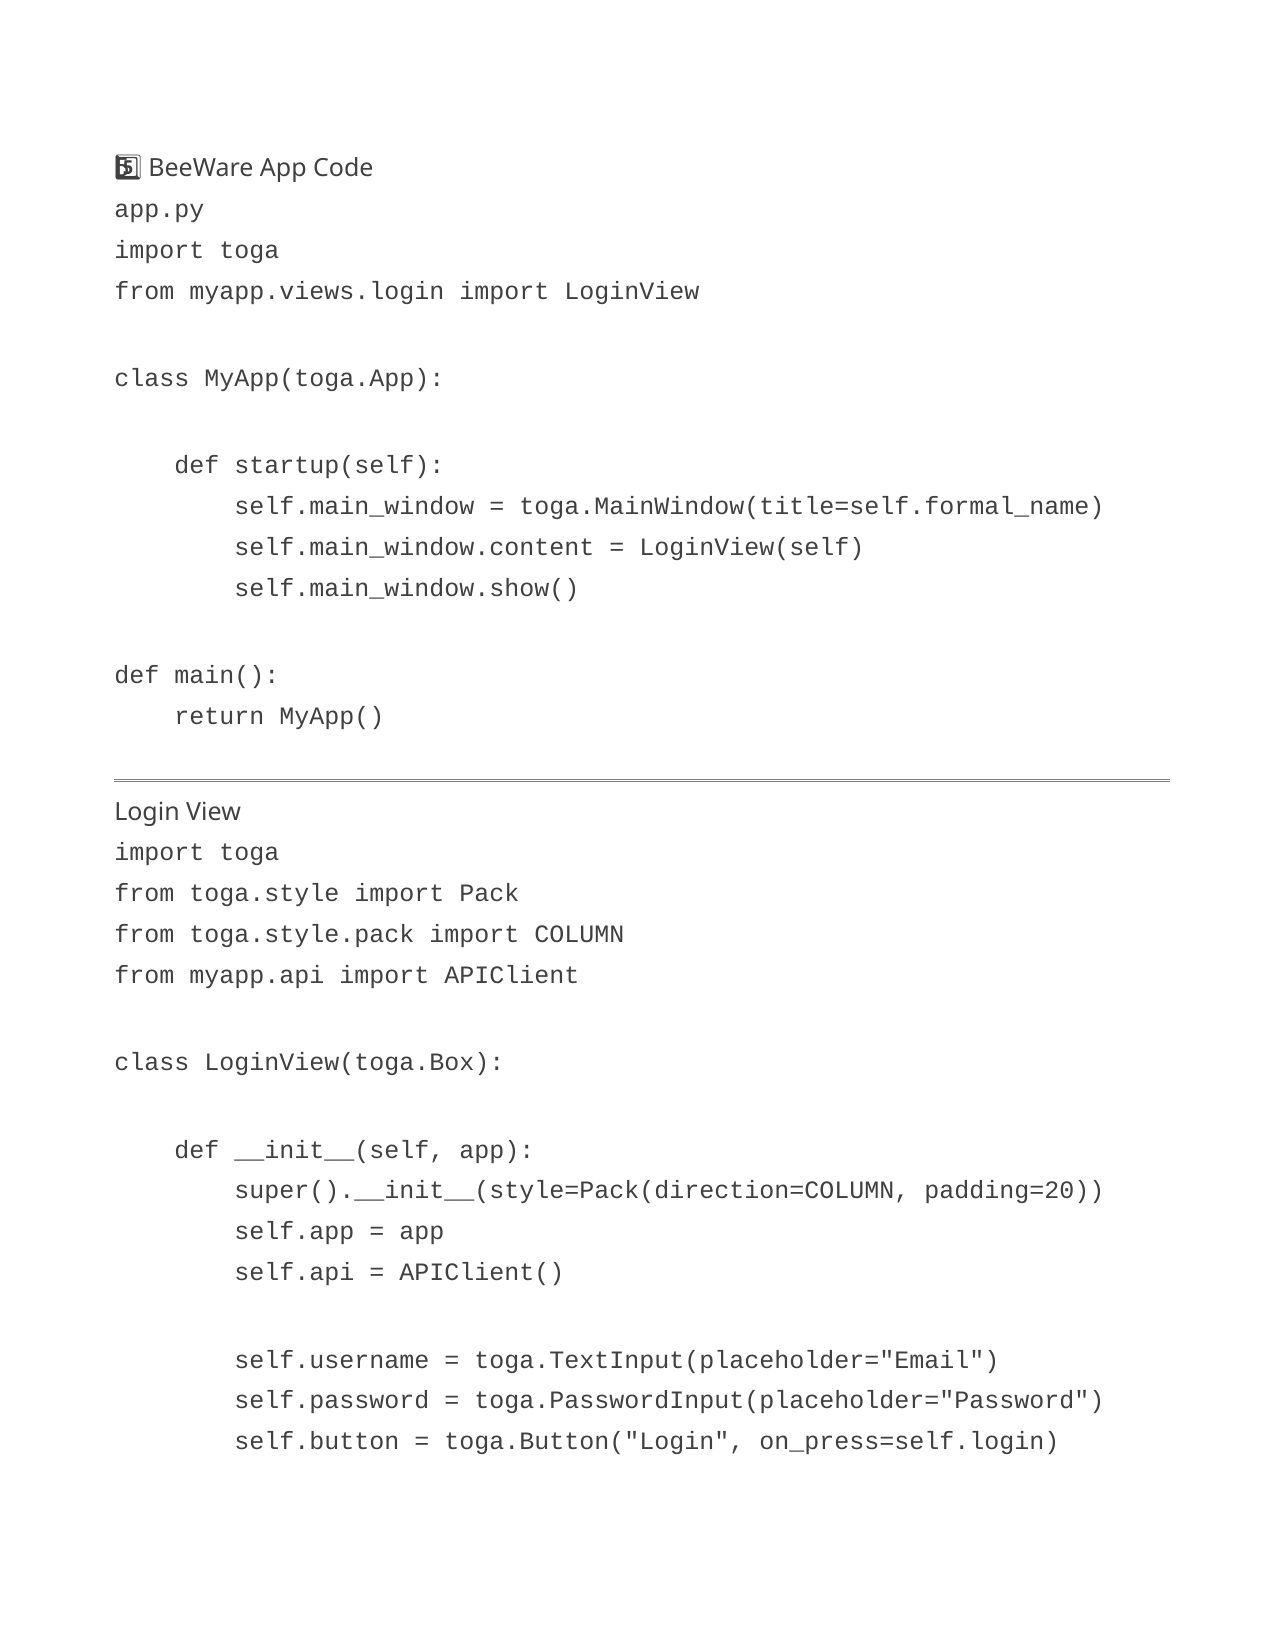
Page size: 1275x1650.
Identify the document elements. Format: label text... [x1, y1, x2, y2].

text from myapp.views.login import LoginView [114, 278, 1170, 307]
text def startup(self): [114, 453, 1170, 481]
text from toga.style.pack import COLUMN [114, 922, 1170, 950]
text class MyApp(toga.App): [114, 366, 1170, 394]
text self.password = toga.PasswordInput(placeholder="Password") [114, 1388, 1170, 1416]
text from myapp.api import APIClient [114, 962, 1170, 991]
text from toga.style import Pack [114, 881, 1170, 909]
text def __init__(self, app): [114, 1137, 1170, 1166]
text super().__init__(style=Pack(direction=COLUMN, padding=20)) [114, 1178, 1170, 1206]
text self.button = toga.Button("Login", on_press=self.login) [114, 1429, 1170, 1457]
text class LoginView(toga.Box): [114, 1050, 1170, 1078]
subtitle app.py [114, 197, 1170, 225]
subtitle Login View [114, 793, 1170, 827]
subtitle 5️⃣ BeeWare App Code [114, 150, 1170, 184]
text self.username = toga.TextInput(placeholder="Email") [114, 1347, 1170, 1376]
text import toga [114, 840, 1170, 868]
text import toga [114, 237, 1170, 266]
text self.main_window = toga.MainWindow(title=self.formal_name) [114, 494, 1170, 522]
text def main(): [114, 663, 1170, 691]
text self.main_window.show() [114, 576, 1170, 604]
text self.api = APIClient() [114, 1260, 1170, 1288]
text self.main_window.content = LoginView(self) [114, 535, 1170, 563]
text self.app = app [114, 1219, 1170, 1247]
text return MyApp() [114, 704, 1170, 732]
